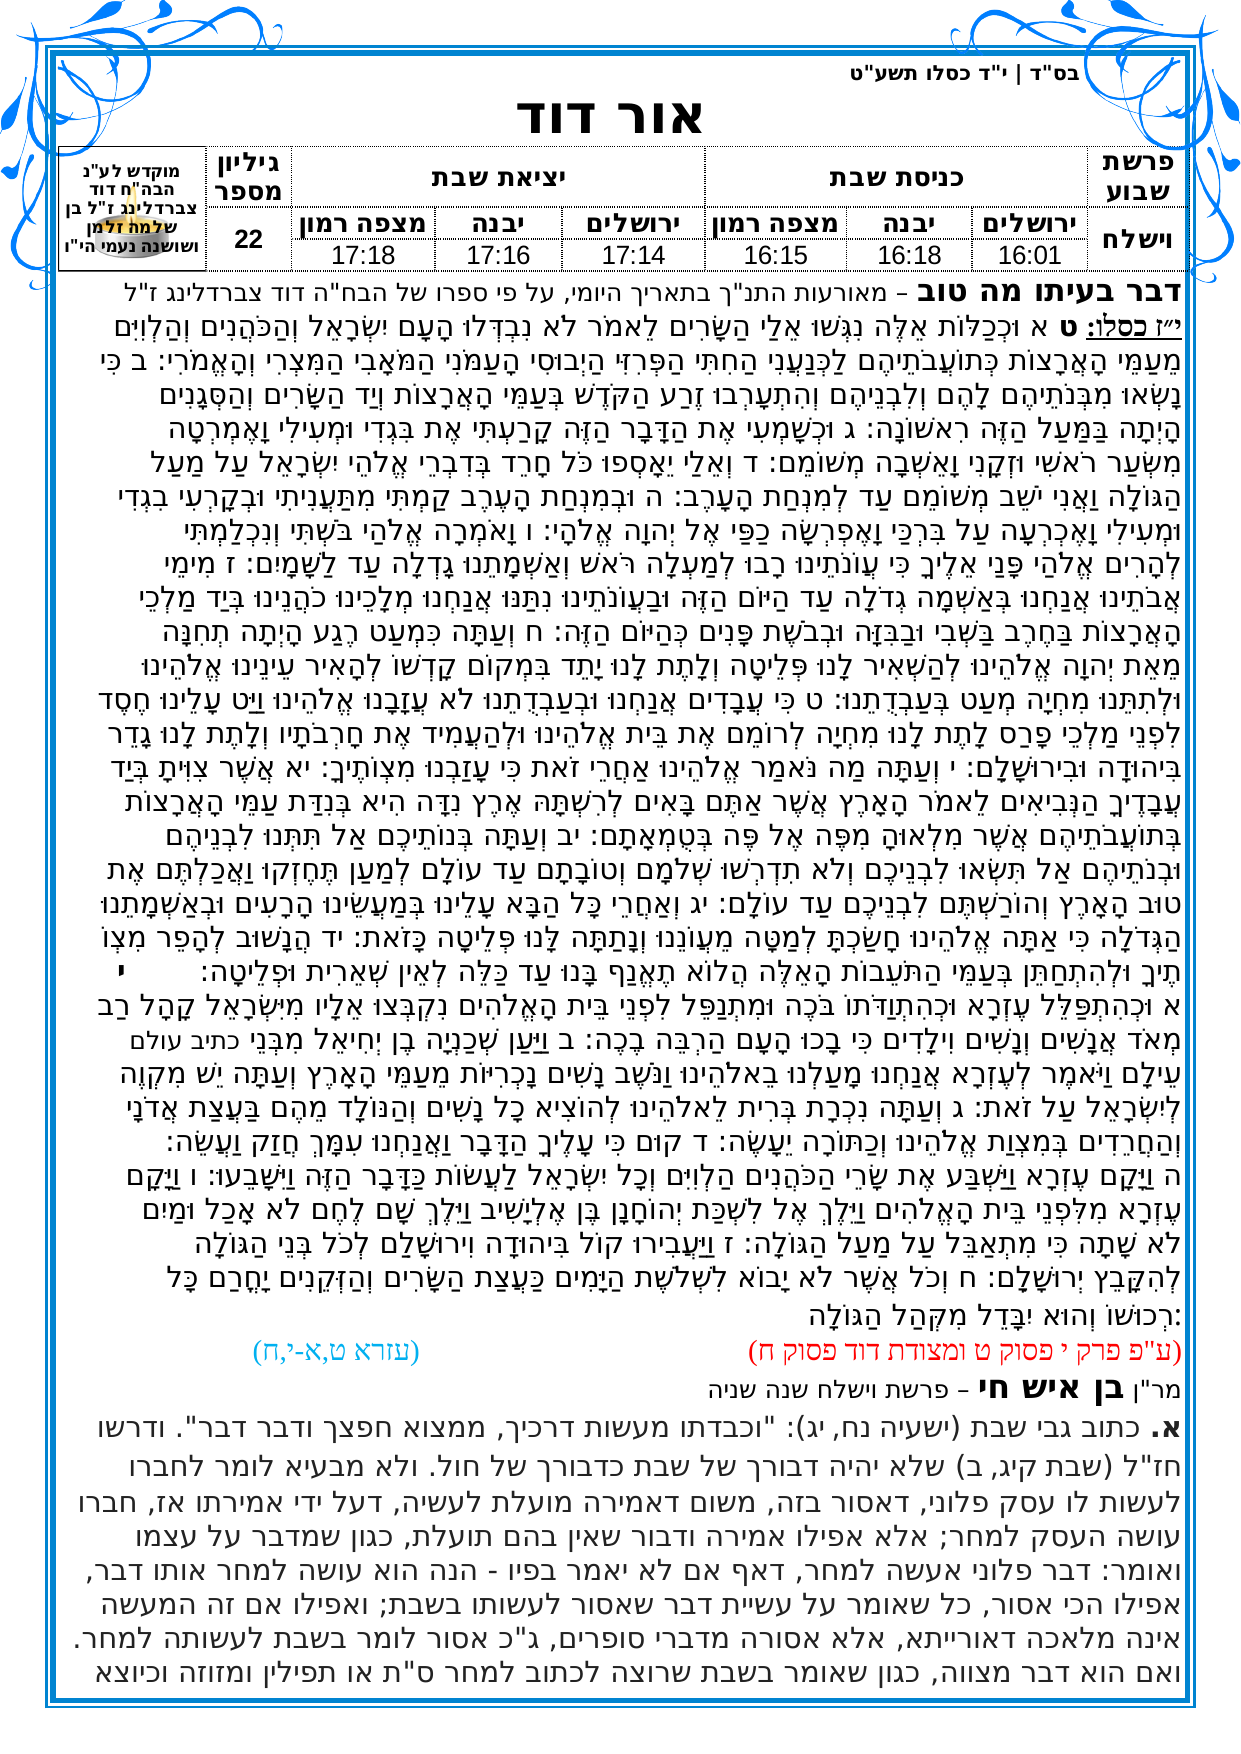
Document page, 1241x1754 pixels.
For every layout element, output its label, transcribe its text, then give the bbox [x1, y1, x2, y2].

text אור דוד [283, 83, 950, 146]
text דבר בעיתו מה טוב – מאורעות התנ"ך בתאריך היומי, על פי ספרו של הבח"ה דוד צברדלינג ז"ל [59, 146, 1182, 309]
list י״ז כסלו: ט א וּכְכַלּוֹת אֵלֶּה נִגְּשׁוּ אֵלַי הַשָּׂרִים לֵאמֹר לֹא נִבְדְּלוּ הָעָם יִשְׂרָאֵל וְהַכֹּהֲנִים וְהַלְוִיִּם מֵעַמֵּי הָאֲרָצוֹת כְּתוֹעֲבֹתֵיהֶם לַכְּנַעֲנִי הַחִתִּי הַפְּרִזִּי הַיְבוּסִי הָעַמֹּנִי הַמֹּאָבִי הַמִּצְרִי וְהָאֱמֹרִי: ב כִּי נָשְׂאוּ מִבְּנֹתֵיהֶם לָהֶם וְלִבְנֵיהֶם וְהִתְעָרְבוּ זֶרַע הַקֹּדֶשׁ בְּעַמֵּי הָאֲרָצוֹת וְיַד הַשָּׂרִים וְהַסְּגָנִים הָיְתָה בַּמַּעַל הַזֶּה רִאשׁוֹנָה: ג וּכְשָׁמְעִי אֶת הַדָּבָר הַזֶּה קָרַעְתִּי אֶת בִּגְדִי וּמְעִילִי וָאֶמְרְטָה מִשְּׂעַר רֹאשִׁי וּזְקָנִי וָאֵשְׁבָה מְשׁוֹמֵם: ד וְאֵלַי יֵאָסְפוּ כֹּל חָרֵד בְּדִבְרֵי אֱלֹהֵי יִשְׂרָאֵל עַל מַעַל הַגּוֹלָה וַאֲנִי יֹשֵׁב מְשׁוֹמֵם עַד לְמִנְחַת הָעָרֶב: ה וּבְמִנְחַת הָעֶרֶב קַמְתִּי מִתַּעֲנִיתִי וּבְקָרְעִי בִגְדִי וּמְעִילִי וָאֶכְרְעָה עַל בִּרְכַּי וָאֶפְרְשָׂה כַפַּי אֶל יְהוָה אֱלֹהָי: ו וָאֹמְרָה אֱלֹהַי בֹּשְׁתִּי וְנִכְלַמְתִּי לְהָרִים אֱלֹהַי פָּנַי אֵלֶיךָ כִּי עֲו‍ֹנֹתֵינוּ רָבוּ לְמַעְלָה רֹּאשׁ וְאַשְׁמָתֵנוּ גָדְלָה עַד לַשָּׁמָיִם: ז מִימֵי אֲבֹתֵינוּ אֲנַחְנוּ בְּאַשְׁמָה גְדֹלָה עַד הַיּוֹם הַזֶּה וּבַעֲו‍ֹנֹתֵינוּ נִתַּנּוּ אֲנַחְנוּ מְלָכֵינוּ כֹהֲנֵינוּ בְּיַד מַלְכֵי הָאֲרָצוֹת בַּחֶרֶב בַּשְּׁבִי וּבַבִּזָּה וּבְבֹשֶׁת פָּנִים כְּהַיּוֹם הַזֶּה: ח וְעַתָּה כִּמְעַט רֶגַע הָיְתָה תְחִנָּה מֵאֵת יְהוָה אֱלֹהֵינוּ לְהַשְׁאִיר לָנוּ פְּלֵיטָה וְלָתֶת לָנוּ יָתֵד בִּמְקוֹם קָדְשׁוֹ לְהָאִיר עֵינֵינוּ אֱלֹהֵינוּ וּלְתִתֵּנוּ מִחְיָה מְעַט בְּעַבְדֻתֵנוּ: ט כִּי עֲבָדִים אֲנַחְנוּ וּבְעַבְדֻתֵנוּ לֹא עֲזָבָנוּ אֱלֹהֵינוּ וַיַּט עָלֵינוּ חֶסֶד לִפְנֵי מַלְכֵי פָרַס לָתֶת לָנוּ מִחְיָה לְרוֹמֵם אֶת בֵּית אֱלֹהֵינוּ וּלְהַעֲמִיד אֶת חָרְבֹתָיו וְלָתֶת לָנוּ גָדֵר בִּיהוּדָה וּבִירוּשָׁלָ‍ִם: י וְעַתָּה מַה נֹּאמַר אֱלֹהֵינוּ אַחֲרֵי זֹאת כִּי עָזַבְנוּ מִצְו‍ֹתֶיךָ: יא אֲשֶׁר צִוִּיתָ בְּיַד עֲבָדֶיךָ הַנְּבִיאִים לֵאמֹר הָאָרֶץ אֲשֶׁר אַתֶּם בָּאִים לְרִשְׁתָּהּ אֶרֶץ נִדָּה הִיא בְּנִדַּת עַמֵּי הָאֲרָצוֹת בְּתוֹעֲבֹתֵיהֶם אֲשֶׁר מִלְאוּהָ מִפֶּה אֶל פֶּה בְּטֻמְאָתָם: יב וְעַתָּה בְּנוֹתֵיכֶם אַל תִּתְּנוּ לִבְנֵיהֶם וּבְנֹתֵיהֶם אַל תִּשְׂאוּ לִבְנֵיכֶם וְלֹא תִדְרְשׁוּ שְׁלֹמָם וְטוֹבָתָם עַד עוֹלָם לְמַעַן תֶּחֶזְקוּ וַאֲכַלְתֶּם אֶת טוּב הָאָרֶץ וְהוֹרַשְׁתֶּם לִבְנֵיכֶם עַד עוֹלָם: יג וְאַחֲרֵי כָּל הַבָּא עָלֵינוּ בְּמַעֲשֵׂינוּ הָרָעִים וּבְאַשְׁמָתֵנוּ הַגְּדֹלָה כִּי אַתָּה אֱלֹהֵינוּ חָשַׂכְתָּ לְמַטָּה מֵעֲו‍ֹנֵנוּ וְנָתַתָּה לָּנוּ פְּלֵיטָה כָּזֹאת: יד הֲנָשׁוּב לְהָפֵר מִצְו‍ֹתֶיךָ וּלְהִתְחַתֵּן בְּעַמֵּי הַתֹּעֵבוֹת הָאֵלֶּה הֲלוֹא תֶאֱנַף בָּנוּ עַד כַּלֵּה לְאֵין שְׁאֵרִית וּפְלֵיטָה: י א וּכְהִתְפַּלֵּל עֶזְרָא וּכְהִתְוַדֹּתוֹ בֹּכֶה וּמִתְנַפֵּל לִפְנֵי בֵּית הָאֱלֹהִים נִקְבְּצוּ אֵלָיו מִיִּשְׂרָאֵל קָהָל רַב מְאֹד אֲנָשִׁים וְנָשִׁים וִילָדִים כִּי בָכוּ הָעָם הַרְבֵּה בֶכֶה: ב וַיַּעַן שְׁכַנְיָה בֶן יְחִיאֵל מִבְּנֵי כתיב עולם עֵילָם וַיֹּאמֶר לְעֶזְרָא אֲנַחְנוּ מָעַלְנוּ בֵאלֹהֵינוּ וַנֹּשֶׁב נָשִׁים נָכְרִיּוֹת מֵעַמֵּי הָאָרֶץ וְעַתָּה יֵשׁ מִקְוֶה לְיִשְׂרָאֵל עַל זֹאת: ג וְעַתָּה נִכְרָת בְּרִית לֵאלֹהֵינוּ לְהוֹצִיא כָל נָשִׁים וְהַנּוֹלָד מֵהֶם בַּעֲצַת אֲדֹנָי וְהַחֲרֵדִים בְּמִצְוַת אֱלֹהֵינוּ וְכַתּוֹרָה יֵעָשֶׂה: ד קוּם כִּי עָלֶיךָ הַדָּבָר וַאֲנַחְנוּ עִמָּךְ חֲזַק וַעֲשֵׂה: ה וַיָּקָם עֶזְרָא וַיַּשְׁבַּע אֶת שָׂרֵי הַכֹּהֲנִים הַלְוִיִּם וְכָל יִשְׂרָאֵל לַעֲשׂוֹת כַּדָּבָר הַזֶּה וַיִּשָּׁבֵעוּ: ו וַיָּקָם עֶזְרָא מִלִּפְנֵי בֵּית הָאֱלֹהִים וַיֵּלֶךְ אֶל לִשְׁכַּת יְהוֹחָנָן בֶּן אֶלְיָשִׁיב וַיֵּלֶךְ שָׁם לֶחֶם לֹא אָכַל וּמַיִם לֹא שָׁתָה כִּי מִתְאַבֵּל עַל מַעַל הַגּוֹלָה: ז וַיַּעֲבִירוּ קוֹל בִּיהוּדָה וִירוּשָׁלַ‍ִם לְכֹל בְּנֵי הַגּוֹלָה לְהִקָּבֵץ יְרוּשָׁלָ‍ִם: ח וְכֹל אֲשֶׁר לֹא יָבוֹא לִשְׁלֹשֶׁת הַיָּמִים כַּעֲצַת הַשָּׂרִים וְהַזְּקֵנִים יָחֳרַם כָּל רְכוּשׁוֹ וְהוּא יִבָּדֵל מִקְּהַל הַגּוֹלָה: [59, 309, 1182, 1333]
list (עזרא ט,א-י,ח) (ע"פ פרק י פסוק ט ומצודת דוד פסוק ח) [59, 1333, 1182, 1367]
text א. כתוב גבי שבת (ישעיה נח, יג): "וכבדתו מעשות דרכיך, ממצוא חפצך ודבר דבר". ודרשו חז"ל (שבת קיג, ב) שלא יהיה דבורך של שבת כדבורך של חול. ולא מבעיא לומר לחברו לעשות לו עסק פלוני, דאסור בזה, משום דאמירה מועלת לעשיה, דעל ידי אמירתו אז, חברו עושה העסק למחר; אלא אפילו אמירה ודבור שאין בהם תועלת, כגון שמדבר על עצמו ואומר: דבר פלוני אעשה למחר, דאף אם לא יאמר בפיו - הנה הוא עושה למחר אותו דבר, אפילו הכי אסור, כל שאומר על עשיית דבר שאסור לעשותו בשבת; ואפילו אם זה המעשה אינה מלאכה דאורייתא, אלא אסורה מדברי סופרים, ג"כ אסור לומר בשבת לעשותה למחר. ואם הוא דבר מצווה, כגון שאומר בשבת שרוצה לכתוב למחר ס"ת או תפילין ומזוזה וכיוצא בזה, יש מתירים משום דחפצי שמים הם, ויש אוסרים, דסבירא להו: לא אמרו "חפצי שמים מותרים לדבר בהם בשבת", אלא דווקא אם יש צורך למצווה באותו דיבור, אבל לומר: למחר אכתוב תפילין ומזוזה - אין צורך באותו דיבור, דבין אם אמר, בין אם לא אמר, הנה הוא עושה המצווה למחר, וצריך לחוש לדברי האוסרין; מיהו, כתב הרב "תוספת-שבת" ז"ל, דאם מתירא שמא יתרשל בדבר, שרי לזרוזי נפשיה דהוי כנדר כמו שכתב ביורה דעה, סימן ר"ן. [59, 1406, 1182, 1689]
picture [56, 56, 283, 290]
picture [950, 0, 1241, 283]
picture [0, 0, 283, 290]
picture [48, 48, 283, 290]
text מר"ן בן איש חי – פרשת וישלח שנה שניה [59, 1367, 1182, 1406]
